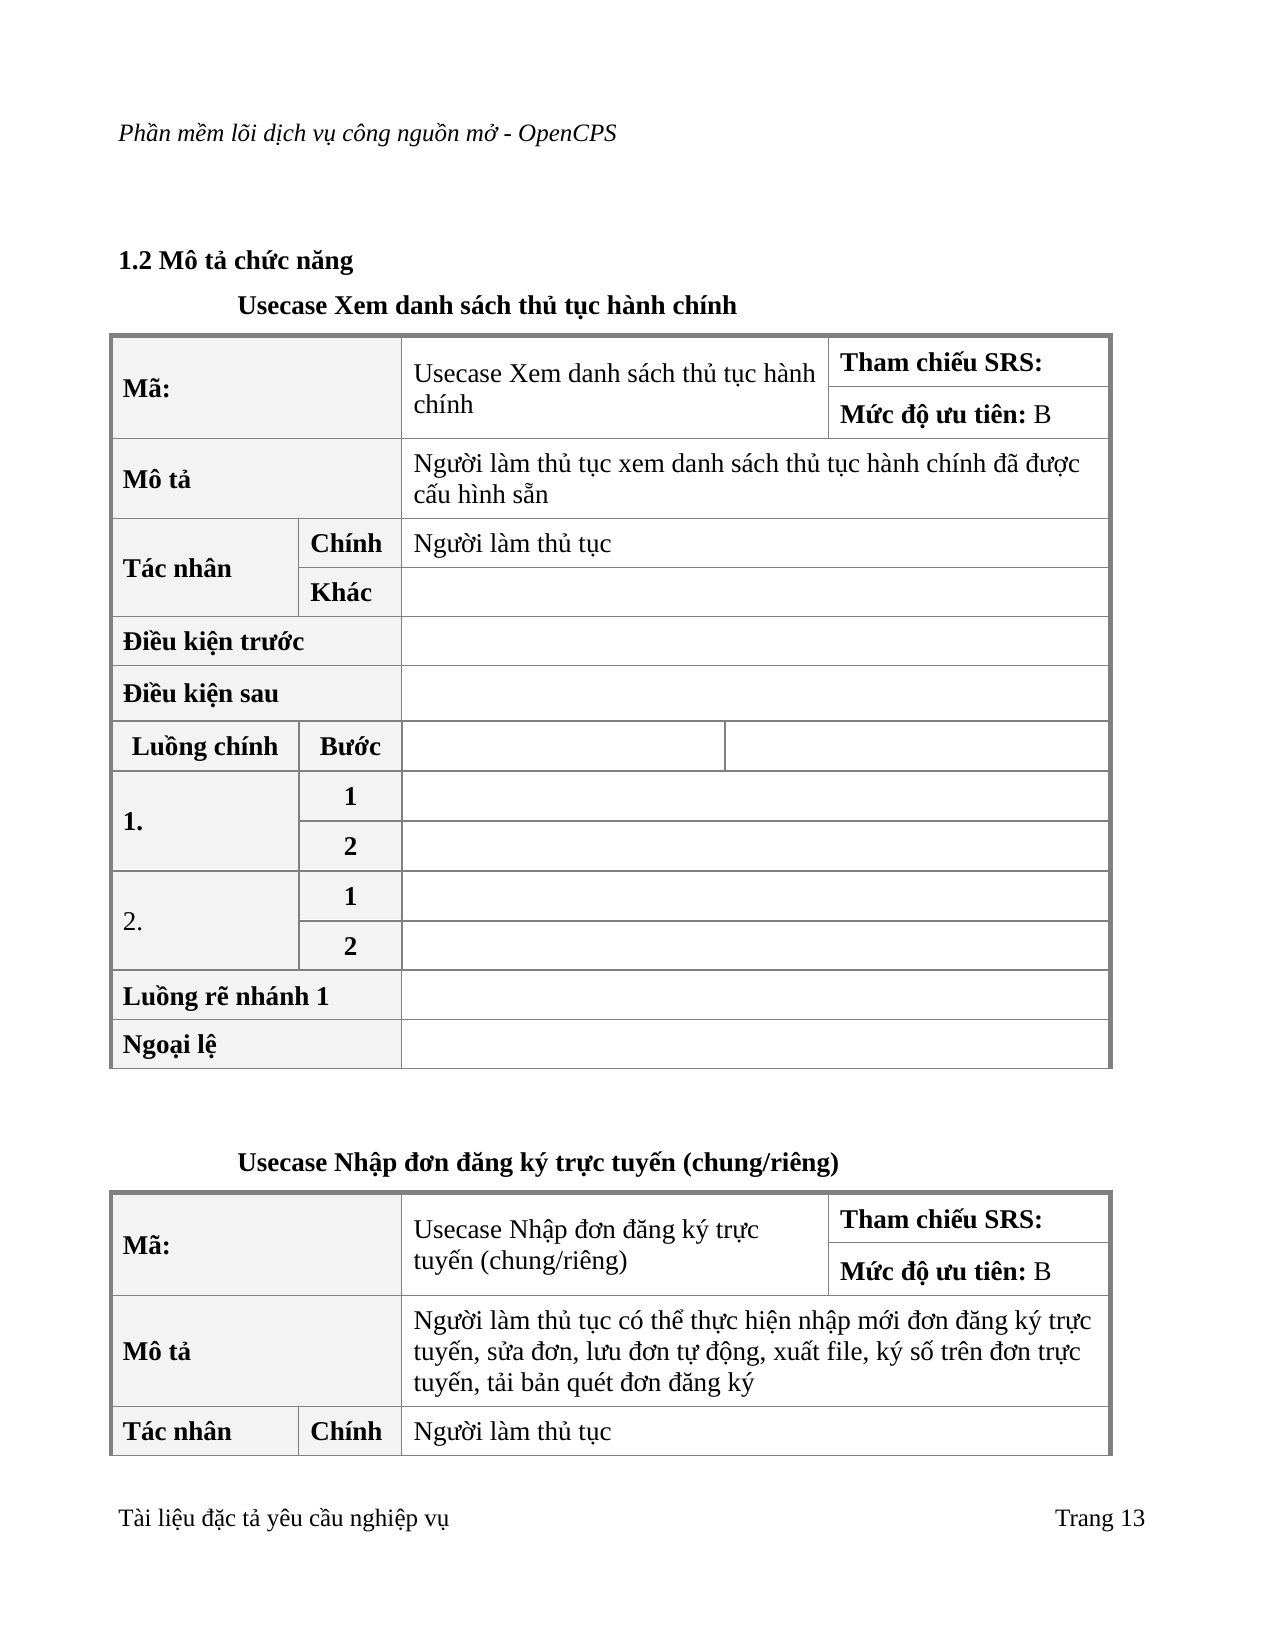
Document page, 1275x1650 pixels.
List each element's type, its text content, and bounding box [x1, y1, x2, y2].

table_header Tham chiếu SRS: [829, 338, 1108, 386]
table_cell 2. [113, 872, 298, 969]
table_cell [403, 772, 1108, 820]
table_cell Ngoại lệ [113, 1020, 401, 1068]
table_cell Mức độ ưu tiên: B [829, 387, 1108, 438]
table_cell Điều kiện trước [113, 617, 401, 665]
table_cell Điều kiện sau [113, 666, 401, 720]
table_header Tham chiếu SRS: [829, 1195, 1108, 1242]
table_header Mã: [113, 338, 401, 438]
table_cell [403, 872, 1108, 919]
table_header Usecase Xem danh sách thủ tục hành chính [402, 338, 828, 438]
table_cell [402, 568, 1108, 616]
table_cell 2 [300, 922, 401, 969]
table_cell Khác [299, 568, 401, 616]
subtitle Usecase Xem danh sách thủ tục hành chính [118, 289, 1157, 321]
table_cell Luồng rẽ nhánh 1 [113, 971, 401, 1019]
table_cell 1. [113, 772, 298, 869]
table_cell [403, 922, 1108, 969]
table_header Mã: [113, 1195, 401, 1295]
table_cell Người làm thủ tục [402, 1407, 1108, 1455]
table_cell Người làm thủ tục [402, 519, 1108, 567]
table_cell Chính [299, 1407, 401, 1455]
table_cell Bước [300, 722, 401, 770]
table_cell Người làm thủ tục có thể thực hiện nhập mới đơn đăng ký trực tuyến, sửa đơn, lưu đơn tự động, xuất file, ký số trên đơn trực tuyến, tải bản quét đơn đăng ký [402, 1296, 1108, 1406]
subtitle 1.2 Mô tả chức năng [118, 244, 1157, 275]
table_cell Tác nhân [113, 519, 298, 616]
table_cell [402, 971, 1108, 1019]
table_cell [403, 722, 724, 770]
table_cell Mô tả [113, 1296, 401, 1406]
table_cell Tác nhân [113, 1407, 298, 1455]
table_cell [402, 617, 1108, 665]
table_cell Mức độ ưu tiên: B [829, 1243, 1108, 1295]
table_cell 2 [300, 822, 401, 869]
table_cell [726, 722, 1108, 770]
table_cell 1 [300, 772, 401, 820]
table_cell [402, 1020, 1108, 1068]
table_cell Người làm thủ tục xem danh sách thủ tục hành chính đã được cấu hình sẵn [402, 439, 1108, 518]
table_cell Chính [299, 519, 401, 567]
table_cell [402, 666, 1108, 720]
table_cell 1 [300, 872, 401, 919]
table_cell Luồng chính [113, 722, 298, 770]
table_header Usecase Nhập đơn đăng ký trực tuyến (chung/riêng) [402, 1195, 828, 1295]
table_cell [403, 822, 1108, 869]
table_cell Mô tả [113, 439, 401, 518]
subtitle Usecase Nhập đơn đăng ký trực tuyến (chung/riêng) [118, 1146, 1157, 1177]
